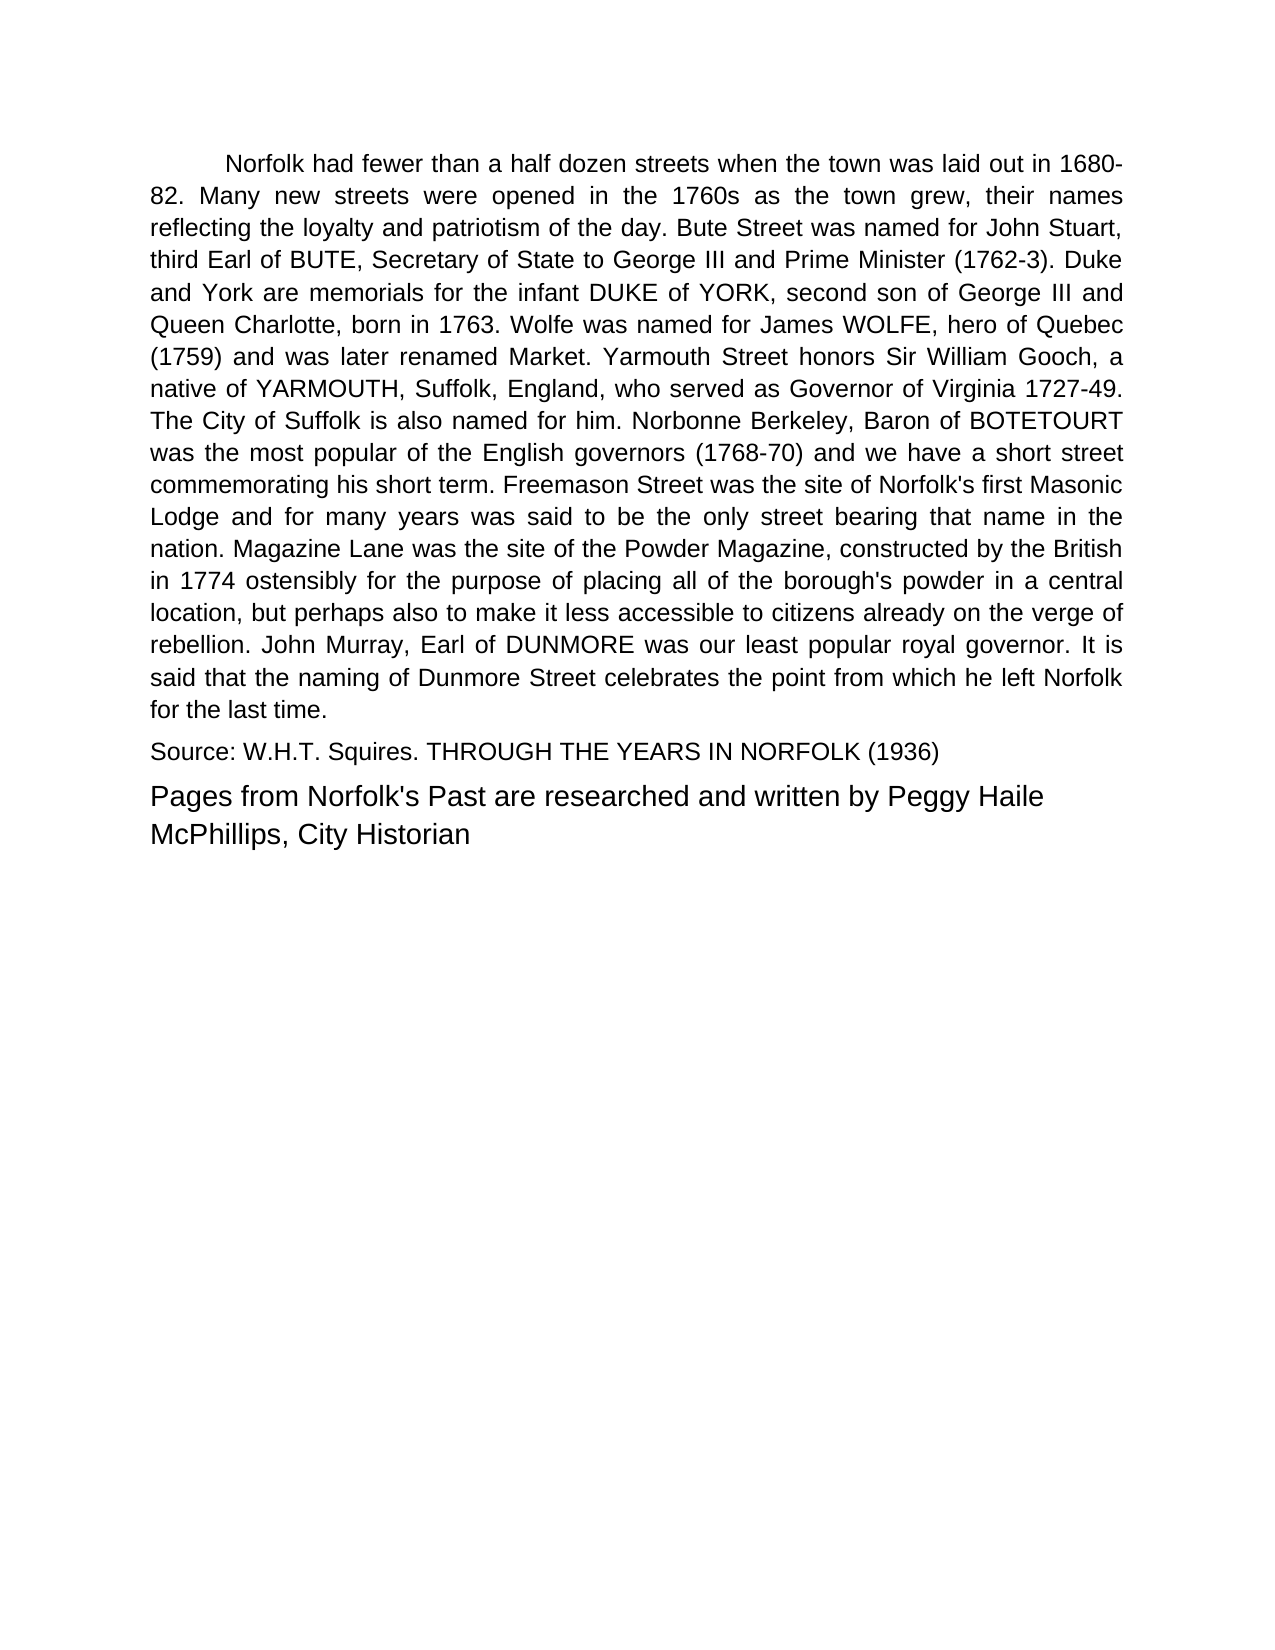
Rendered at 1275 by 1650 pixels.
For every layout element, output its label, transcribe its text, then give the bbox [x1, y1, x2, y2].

text Pages from Norfolk's Past are researched and written by Peggy Haile McPhillips, City Historian [150, 780, 1125, 850]
text Norfolk had fewer than a half dozen streets when the town was laid out in 1680-82. Many new streets were opened in the 1760s as the town grew, their names reflecting the loyalty and patriotism of the day. Bute Street was named for John Stuart, third Earl of BUTE, Secretary of State to George III and Prime Minister (1762-3). Duke and York are memorials for the infant DUKE of YORK, second son of George III and Queen Charlotte, born in 1763. Wolfe was named for James WOLFE, hero of Quebec (1759) and was later renamed Market. Yarmouth Street honors Sir William Gooch, a native of YARMOUTH, Suffolk, England, who served as Governor of Virginia 1727-49. The City of Suffolk is also named for him. Norbonne Berkeley, Baron of BOTETOURT was the most popular of the English governors (1768-70) and we have a short street commemorating his short term. Freemason Street was the site of Norfolk's first Masonic Lodge and for many years was said to be the only street bearing that name in the nation. Magazine Lane was the site of the Powder Magazine, constructed by the British in 1774 ostensibly for the purpose of placing all of the borough's powder in a central location, but perhaps also to make it less accessible to citizens already on the verge of rebellion. John Murray, Earl of DUNMORE was our least popular royal governor. It is said that the naming of Dunmore Street celebrates the point from which he left Norfolk for the last time. [150, 150, 1125, 723]
text Source: W.H.T. Squires. THROUGH THE YEARS IN NORFOLK (1936) [150, 738, 1125, 766]
